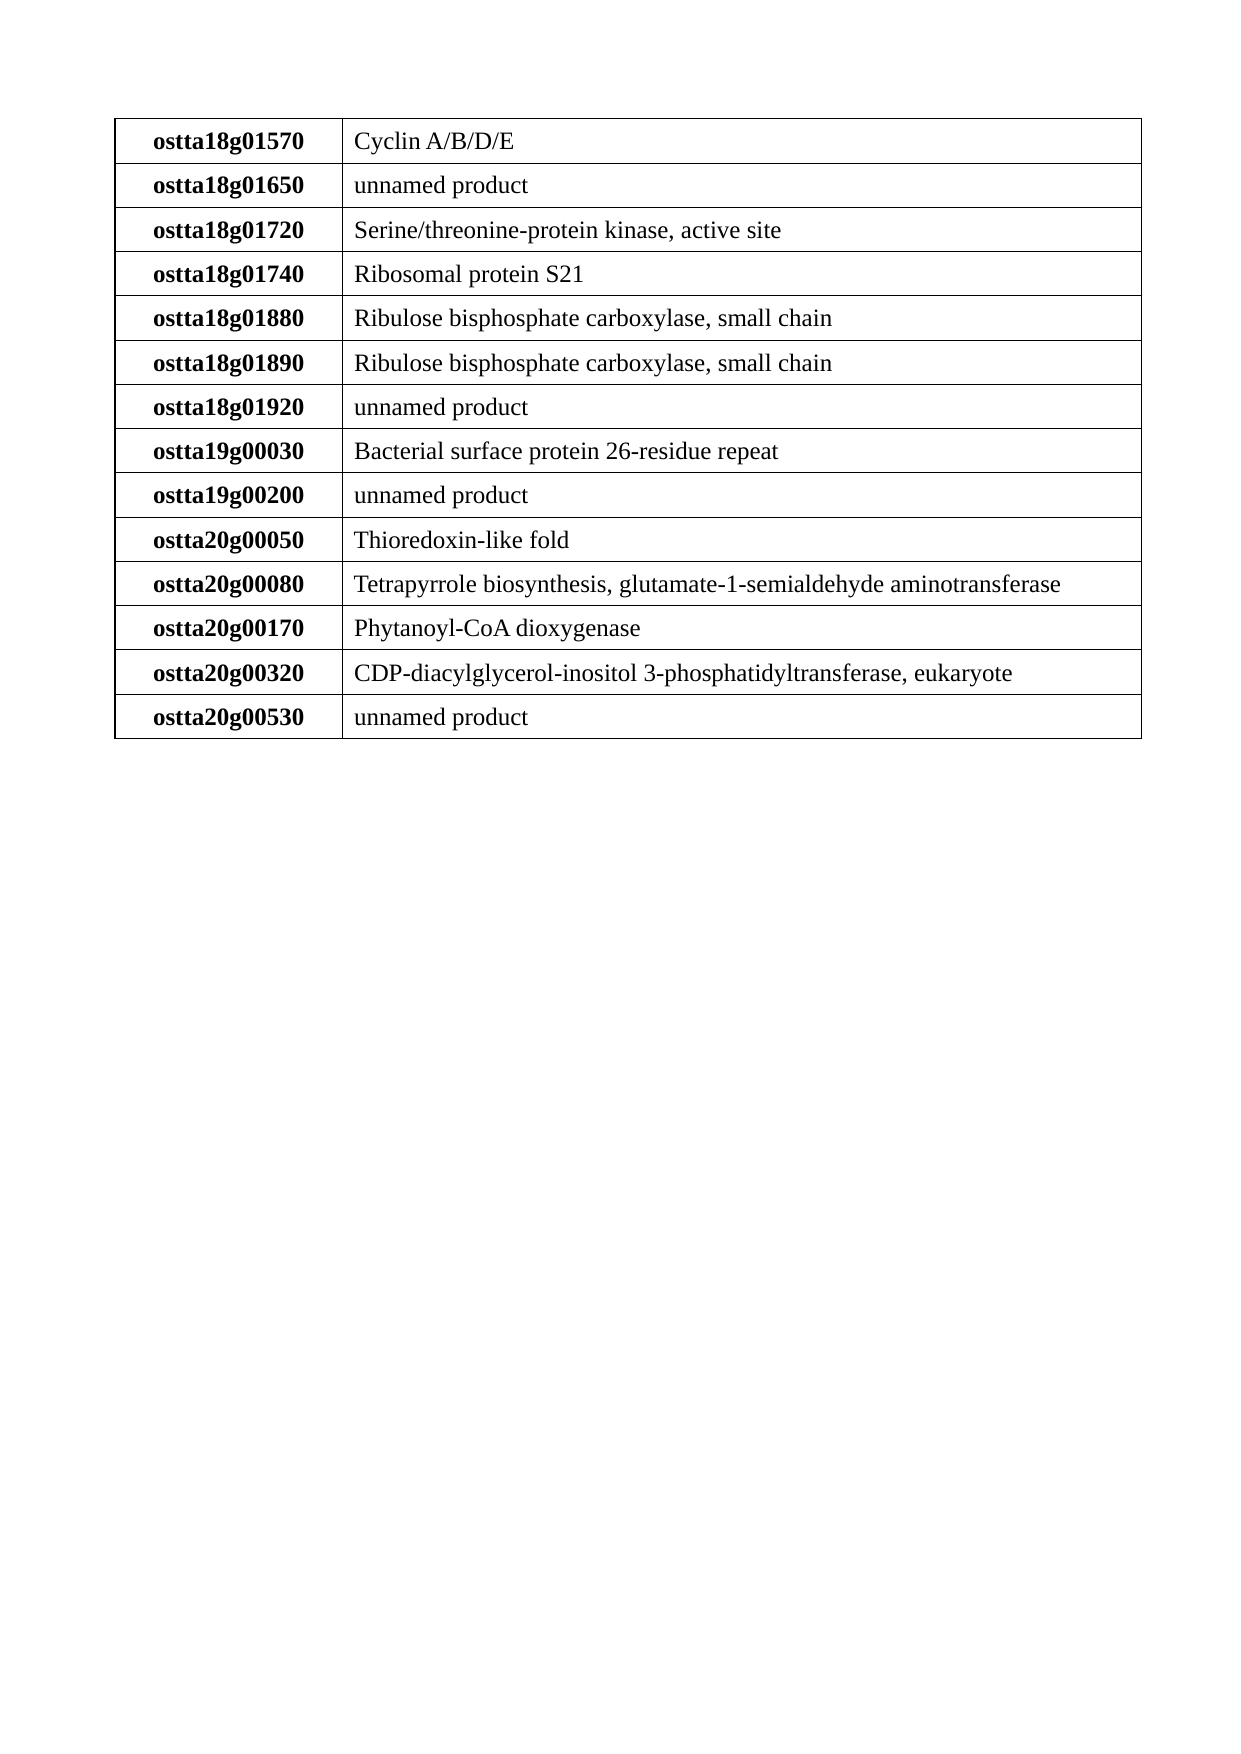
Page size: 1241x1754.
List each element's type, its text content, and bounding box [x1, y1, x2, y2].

table_cell ostta18g01890 [116, 341, 342, 384]
table_cell ostta18g01720 [116, 208, 342, 251]
table_cell Serine/threonine-protein kinase, active site [343, 208, 1141, 251]
table_cell Thioredoxin-like fold [343, 518, 1141, 561]
table_cell [1142, 694, 1240, 738]
table_cell ostta20g00050 [116, 518, 342, 561]
table_cell ostta20g00320 [116, 650, 342, 694]
table_cell [1142, 295, 1240, 339]
table_cell Phytanoyl-CoA dioxygenase [343, 606, 1141, 649]
table_cell ostta18g01880 [116, 296, 342, 339]
table_cell unnamed product [343, 164, 1141, 207]
table_cell ostta18g01570 [116, 119, 342, 162]
table_cell [1142, 251, 1240, 295]
table_cell unnamed product [343, 473, 1141, 517]
table_cell unnamed product [343, 385, 1141, 428]
table_cell [1142, 472, 1240, 517]
table_cell Ribulose bisphosphate carboxylase, small chain [343, 296, 1141, 339]
table_cell ostta18g01920 [116, 385, 342, 428]
table_cell [1142, 649, 1240, 694]
table_cell ostta20g00080 [116, 562, 342, 605]
table_cell ostta18g01650 [116, 164, 342, 207]
table_cell ostta20g00170 [116, 606, 342, 649]
table_cell [1142, 207, 1240, 251]
table_cell [1142, 118, 1240, 162]
table_cell Ribulose bisphosphate carboxylase, small chain [343, 341, 1141, 384]
table_cell ostta18g01740 [116, 252, 342, 295]
table_cell Ribosomal protein S21 [343, 252, 1141, 295]
table_cell unnamed product [343, 695, 1141, 738]
table_cell Tetrapyrrole biosynthesis, glutamate-1-semialdehyde aminotransferase [343, 562, 1141, 605]
table_cell [1142, 163, 1240, 207]
table_cell Cyclin A/B/D/E [343, 119, 1141, 162]
table_cell ostta20g00530 [116, 695, 342, 738]
table_cell [1142, 428, 1240, 472]
table_cell [1142, 605, 1240, 649]
table_cell [1142, 561, 1240, 605]
table_cell ostta19g00030 [116, 429, 342, 472]
table_cell [1142, 384, 1240, 428]
table_cell Bacterial surface protein 26-residue repeat [343, 429, 1141, 472]
table_cell [1142, 517, 1240, 561]
table_cell ostta19g00200 [116, 473, 342, 517]
table_cell CDP-diacylglycerol-inositol 3-phosphatidyltransferase, eukaryote [343, 650, 1141, 694]
table_cell [1142, 340, 1240, 384]
